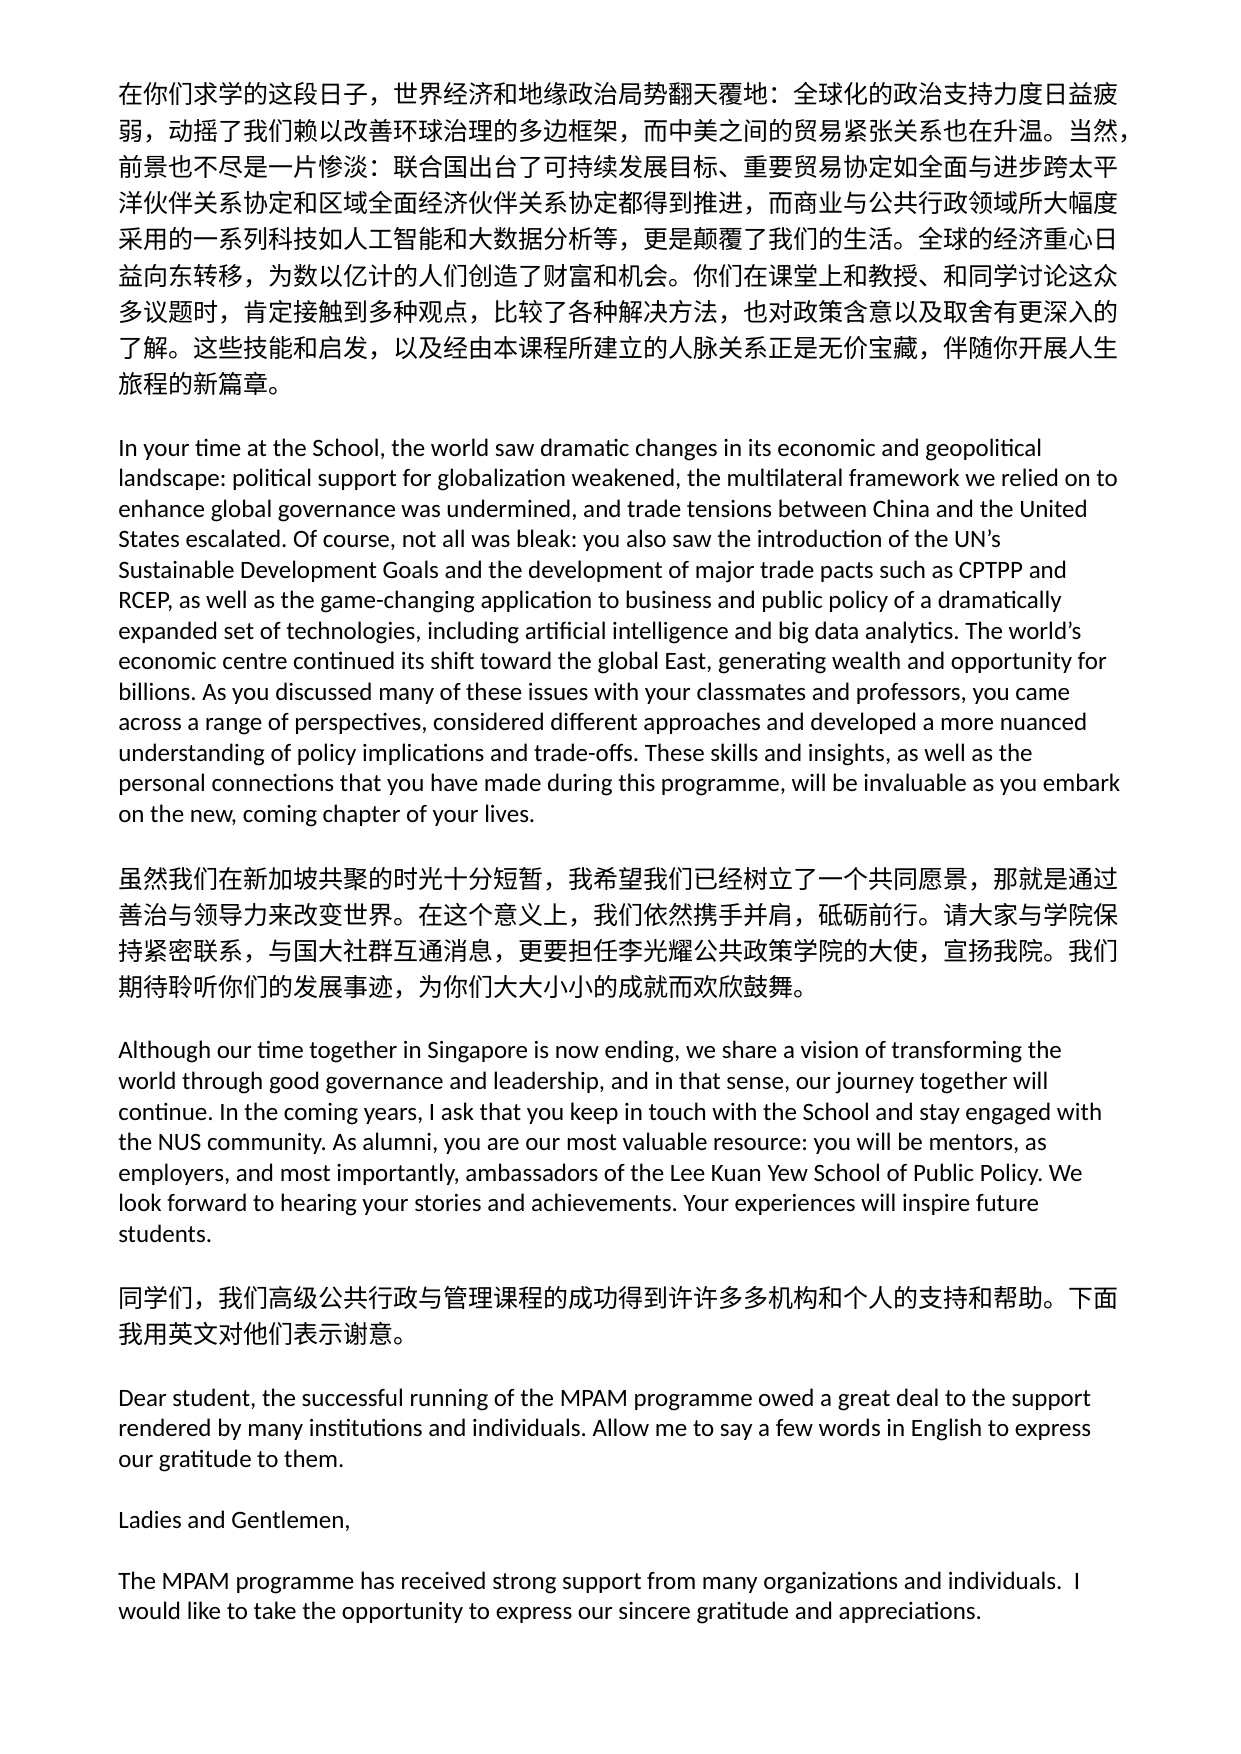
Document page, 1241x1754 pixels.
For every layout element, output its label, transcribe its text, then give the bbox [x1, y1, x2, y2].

text 虽然我们在新加坡共聚的时光十分短暂，我希望我们已经树立了一个共同愿景，那就是通过善治与领导力来改变世界。在这个意义上，我们依然携手并肩，砥砺前行。请大家与学院保持紧密联系，与国大社群互通消息，更要担任李光耀公共政策学院的大使，宣扬我院。我们期待聆听你们的发展事迹，为你们大大小小的成就而欢欣鼓舞。 [118, 859, 1122, 1004]
text Although our time together in Singapore is now ending, we share a vision of transforming the world through good governance and leadership, and in that sense, our journey together will continue. In the coming years, I ask that you keep in touch with the School and stay engaged with the NUS community. As alumni, you are our most valuable resource: you will be mentors, as employers, and most importantly, ambassadors of the Lee Kuan Yew School of Public Policy. We look forward to hearing your stories and achievements. Your experiences will inspire future students. [118, 1034, 1122, 1248]
text 在你们求学的这段日子，世界经济和地缘政治局势翻天覆地：全球化的政治支持力度日益疲弱，动摇了我们赖以改善环球治理的多边框架，而中美之间的贸易紧张关系也在升温。当然，前景也不尽是一片惨淡：联合国出台了可持续发展目标、重要贸易协定如全面与进步跨太平洋伙伴关系协定和区域全面经济伙伴关系协定都得到推进，而商业与公共行政领域所大幅度采用的一系列科技如人工智能和大数据分析等，更是颠覆了我们的生活。全球的经济重心日益向东转移，为数以亿计的人们创造了财富和机会。你们在课堂上和教授、和同学讨论这众多议题时，肯定接触到多种观点，比较了各种解决方法，也对政策含意以及取舍有更深入的了解。这些技能和启发，以及经由本课程所建立的人脉关系正是无价宝藏，伴随你开展人生旅程的新篇章。 [118, 75, 1122, 401]
text In your time at the School, the world saw dramatic changes in its economic and geopolitical landscape: political support for globalization weakened, the multilateral framework we relied on to enhance global governance was undermined, and trade tensions between China and the United States escalated. Of course, not all was bleak: you also saw the introduction of the UN’s Sustainable Development Goals and the development of major trade pacts such as CPTPP and RCEP, as well as the game-changing application to business and public policy of a dramatically expanded set of technologies, including artificial intelligence and big data analytics. The world’s economic centre continued its shift toward the global East, generating wealth and opportunity for billions. As you discussed many of these issues with your classmates and professors, you came across a range of perspectives, considered different approaches and developed a more nuanced understanding of policy implications and trade-offs. These skills and insights, as well as the personal connections that you have made during this programme, will be invaluable as you embark on the new, coming chapter of your lives. [118, 432, 1122, 828]
text 同学们，我们高级公共行政与管理课程的成功得到许许多多机构和个人的支持和帮助。下面我用英文对他们表示谢意。 [118, 1279, 1122, 1351]
text Ladies and Gentlemen, [118, 1504, 1122, 1534]
text The MPAM programme has received strong support from many organizations and individuals. I would like to take the opportunity to express our sincere gratitude and appreciations. [118, 1565, 1122, 1626]
text Dear student, the successful running of the MPAM programme owed a great deal to the support rendered by many institutions and individuals. Allow me to say a few words in English to express our gratitude to them. [118, 1382, 1122, 1473]
